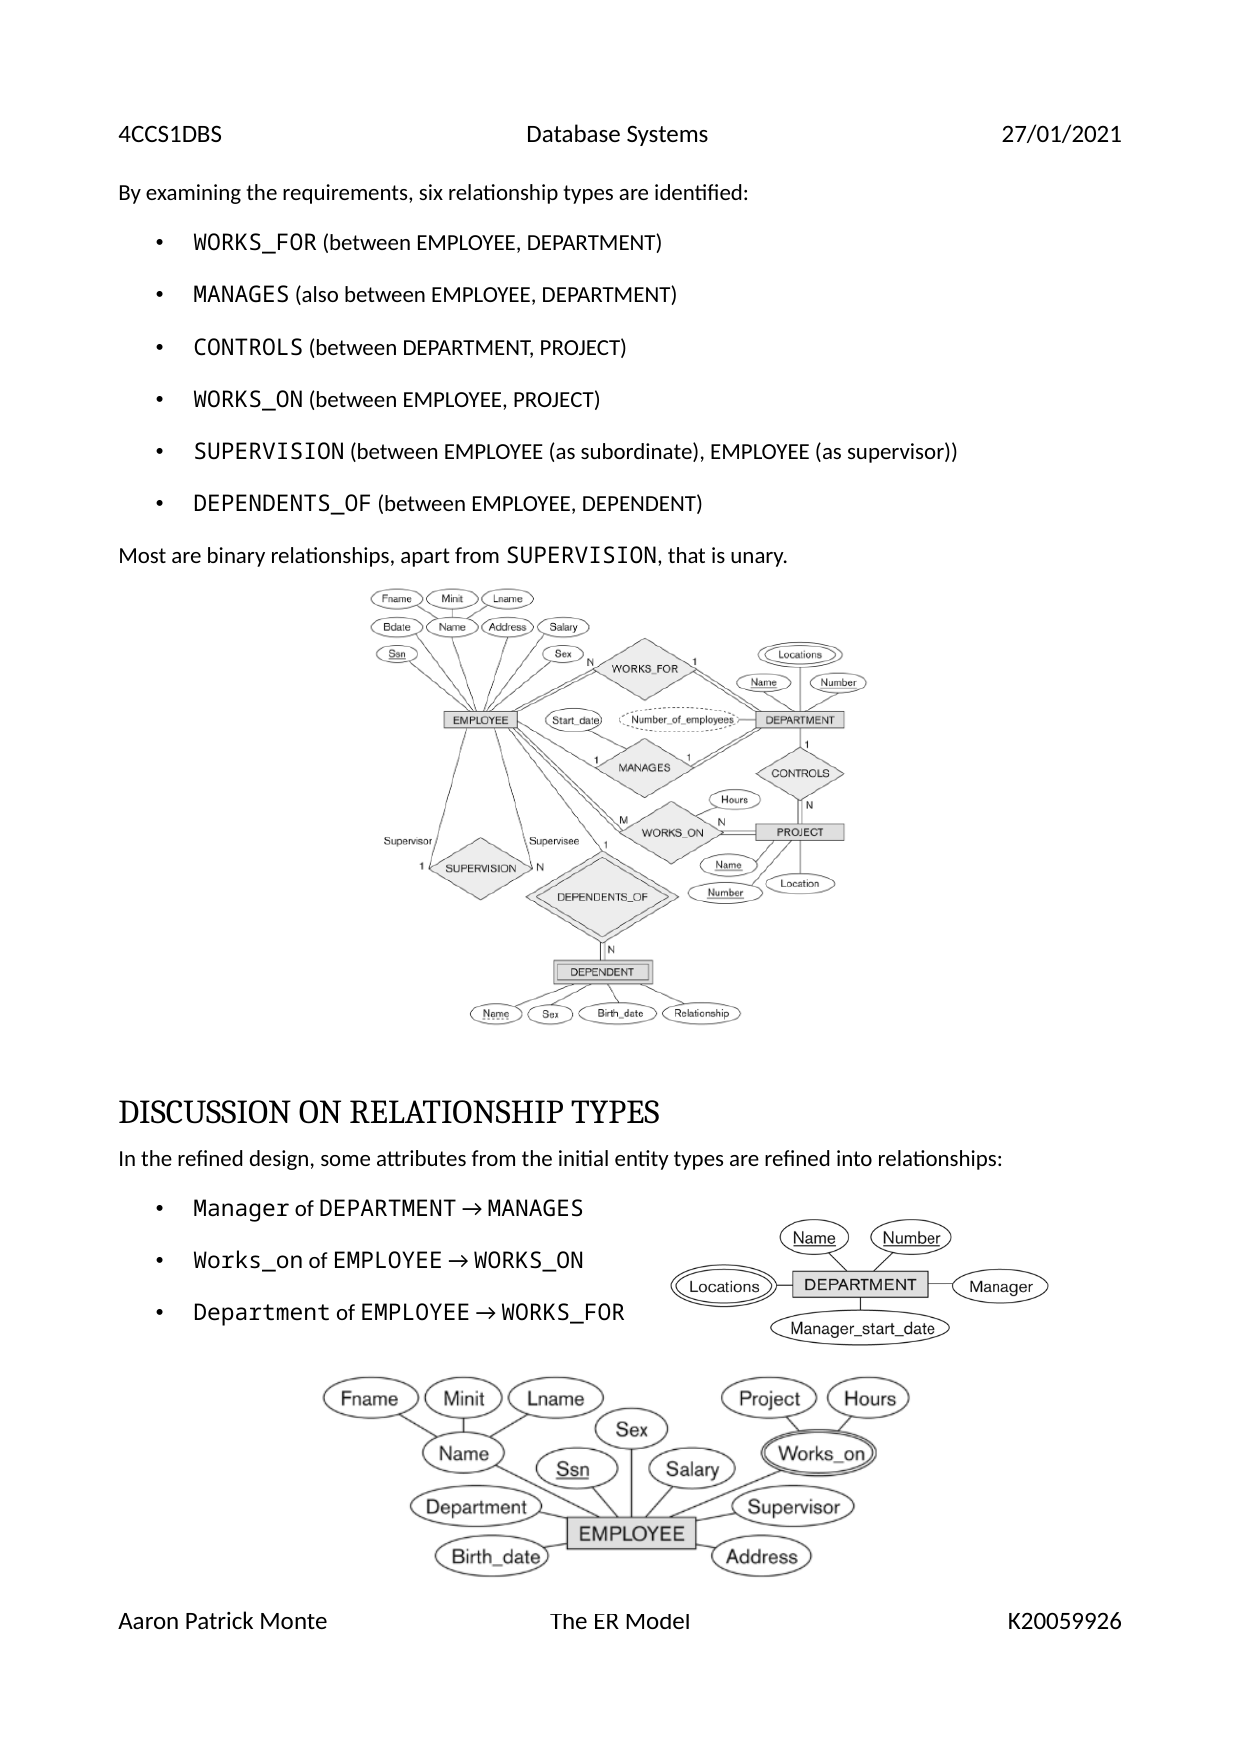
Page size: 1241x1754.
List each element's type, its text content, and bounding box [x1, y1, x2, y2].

picture [362, 583, 878, 1042]
subtitle Discussion on relationship types [118, 1093, 1122, 1131]
text By examining the requirements, six relationship types are identified: [118, 178, 1122, 206]
list MANAGES (also between EMPLOYEE, DEPARTMENT) [156, 278, 1122, 309]
text In the refined design, some attributes from the initial entity types are refined into relationships: [118, 1144, 1122, 1172]
list Works_on of EMPLOYEE → WORKS_ON [156, 1244, 658, 1275]
list WORKS_ON (between EMPLOYEE, PROJECT) [156, 382, 1122, 414]
list Department of EMPLOYEE → WORKS_FOR [156, 1296, 658, 1327]
list CONTROLS (between DEPARTMENT, PROJECT) [156, 330, 1122, 362]
picture [304, 1197, 1065, 1614]
list WORKS_FOR (between EMPLOYEE, DEPARTMENT) [156, 226, 1122, 257]
text Most are binary relationships, apart from SUPERVISION, that is unary. [118, 539, 1122, 570]
list [1065, 1244, 1122, 1275]
list DEPENDENTS_OF (between EMPLOYEE, DEPENDENT) [156, 487, 1122, 518]
list [1065, 1296, 1122, 1327]
list SUPERVISION (between EMPLOYEE (as subordinate), EMPLOYEE (as supervisor)) [156, 434, 1122, 466]
list Manager of DEPARTMENT → MANAGES [156, 1192, 1122, 1223]
